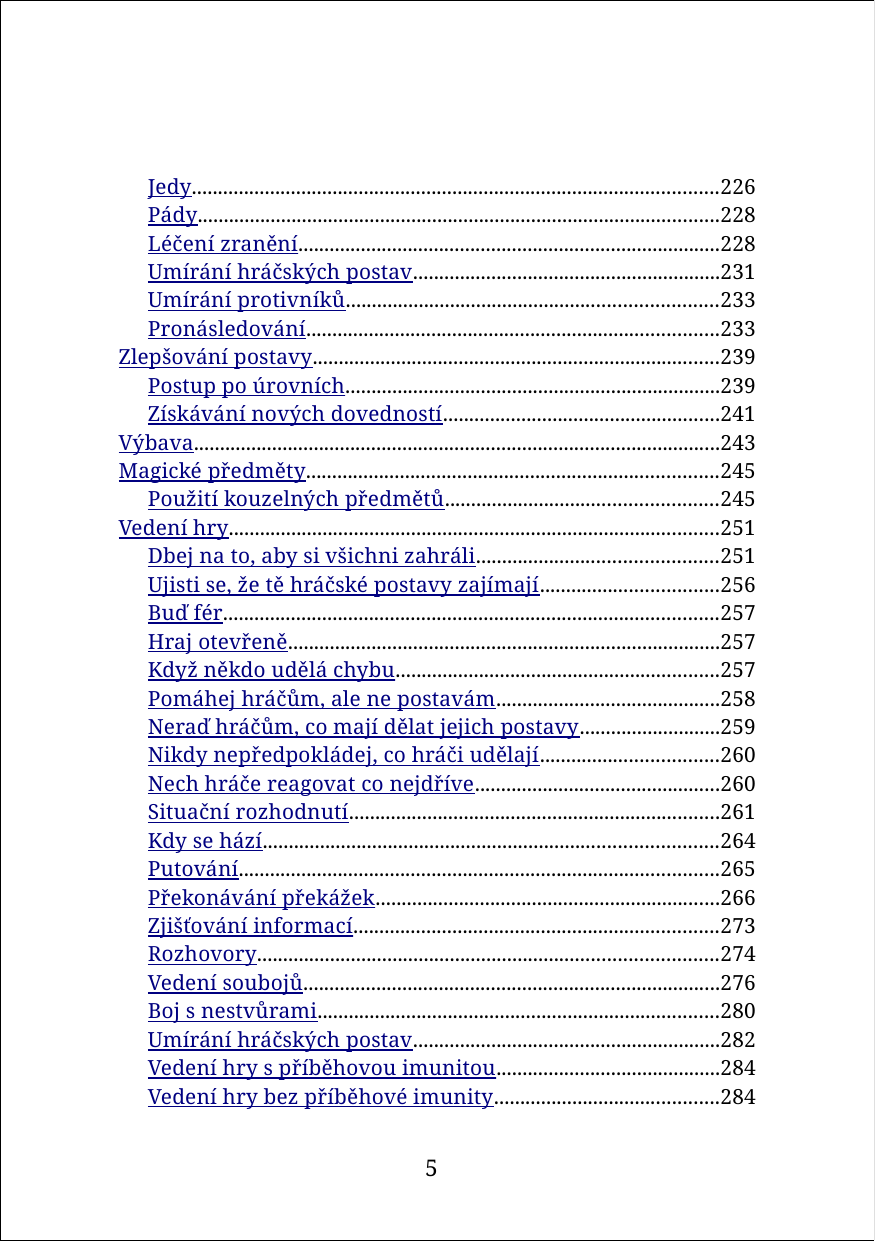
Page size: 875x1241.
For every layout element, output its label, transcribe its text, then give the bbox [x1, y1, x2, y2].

text Kdy se hází 264 [148, 826, 756, 854]
text Nikdy nepředpokládej, co hráči udělají 260 [148, 741, 756, 769]
text Výbava 243 [118, 428, 756, 456]
text Umírání protivníků 233 [148, 286, 756, 314]
text Putování 265 [148, 854, 756, 883]
text Léčení zranění 228 [148, 229, 756, 257]
text Nech hráče reagovat co nejdříve 260 [148, 769, 756, 797]
text Postup po úrovních 239 [148, 371, 756, 399]
text Použití kouzelných předmětů 245 [148, 484, 756, 513]
text Ujisti se, že tě hráčské postavy zajímají 256 [148, 570, 756, 598]
text Dbej na to, aby si všichni zahráli 251 [148, 541, 756, 570]
text Vedení hry 251 [118, 513, 756, 541]
text Pomáhej hráčům, ale ne postavám 258 [148, 684, 756, 712]
text Zjišťování informací 273 [148, 911, 756, 939]
text Rozhovory 274 [148, 939, 756, 968]
text Umírání hráčských postav 231 [148, 257, 756, 286]
text Situační rozhodnutí 261 [148, 797, 756, 826]
text Vedení soubojů 276 [148, 968, 756, 996]
text Když někdo udělá chybu 257 [148, 655, 756, 684]
text Pády 228 [148, 200, 756, 229]
text Buď fér 257 [148, 598, 756, 627]
text Jedy 226 [148, 172, 756, 200]
text Hraj otevřeně 257 [148, 627, 756, 655]
text Překonávání překážek 266 [148, 883, 756, 911]
text Vedení hry bez příběhové imunity 284 [148, 1082, 756, 1110]
text Boj s nestvůrami 280 [148, 996, 756, 1025]
text Získávání nových dovedností 241 [148, 399, 756, 428]
text Magické předměty 245 [118, 456, 756, 484]
text Neraď hráčům, co mají dělat jejich postavy 259 [148, 712, 756, 741]
text Zlepšování postavy 239 [118, 342, 756, 371]
text Umírání hráčských postav 282 [148, 1025, 756, 1053]
text Vedení hry s příběhovou imunitou 284 [148, 1053, 756, 1082]
text Pronásledování 233 [148, 314, 756, 342]
